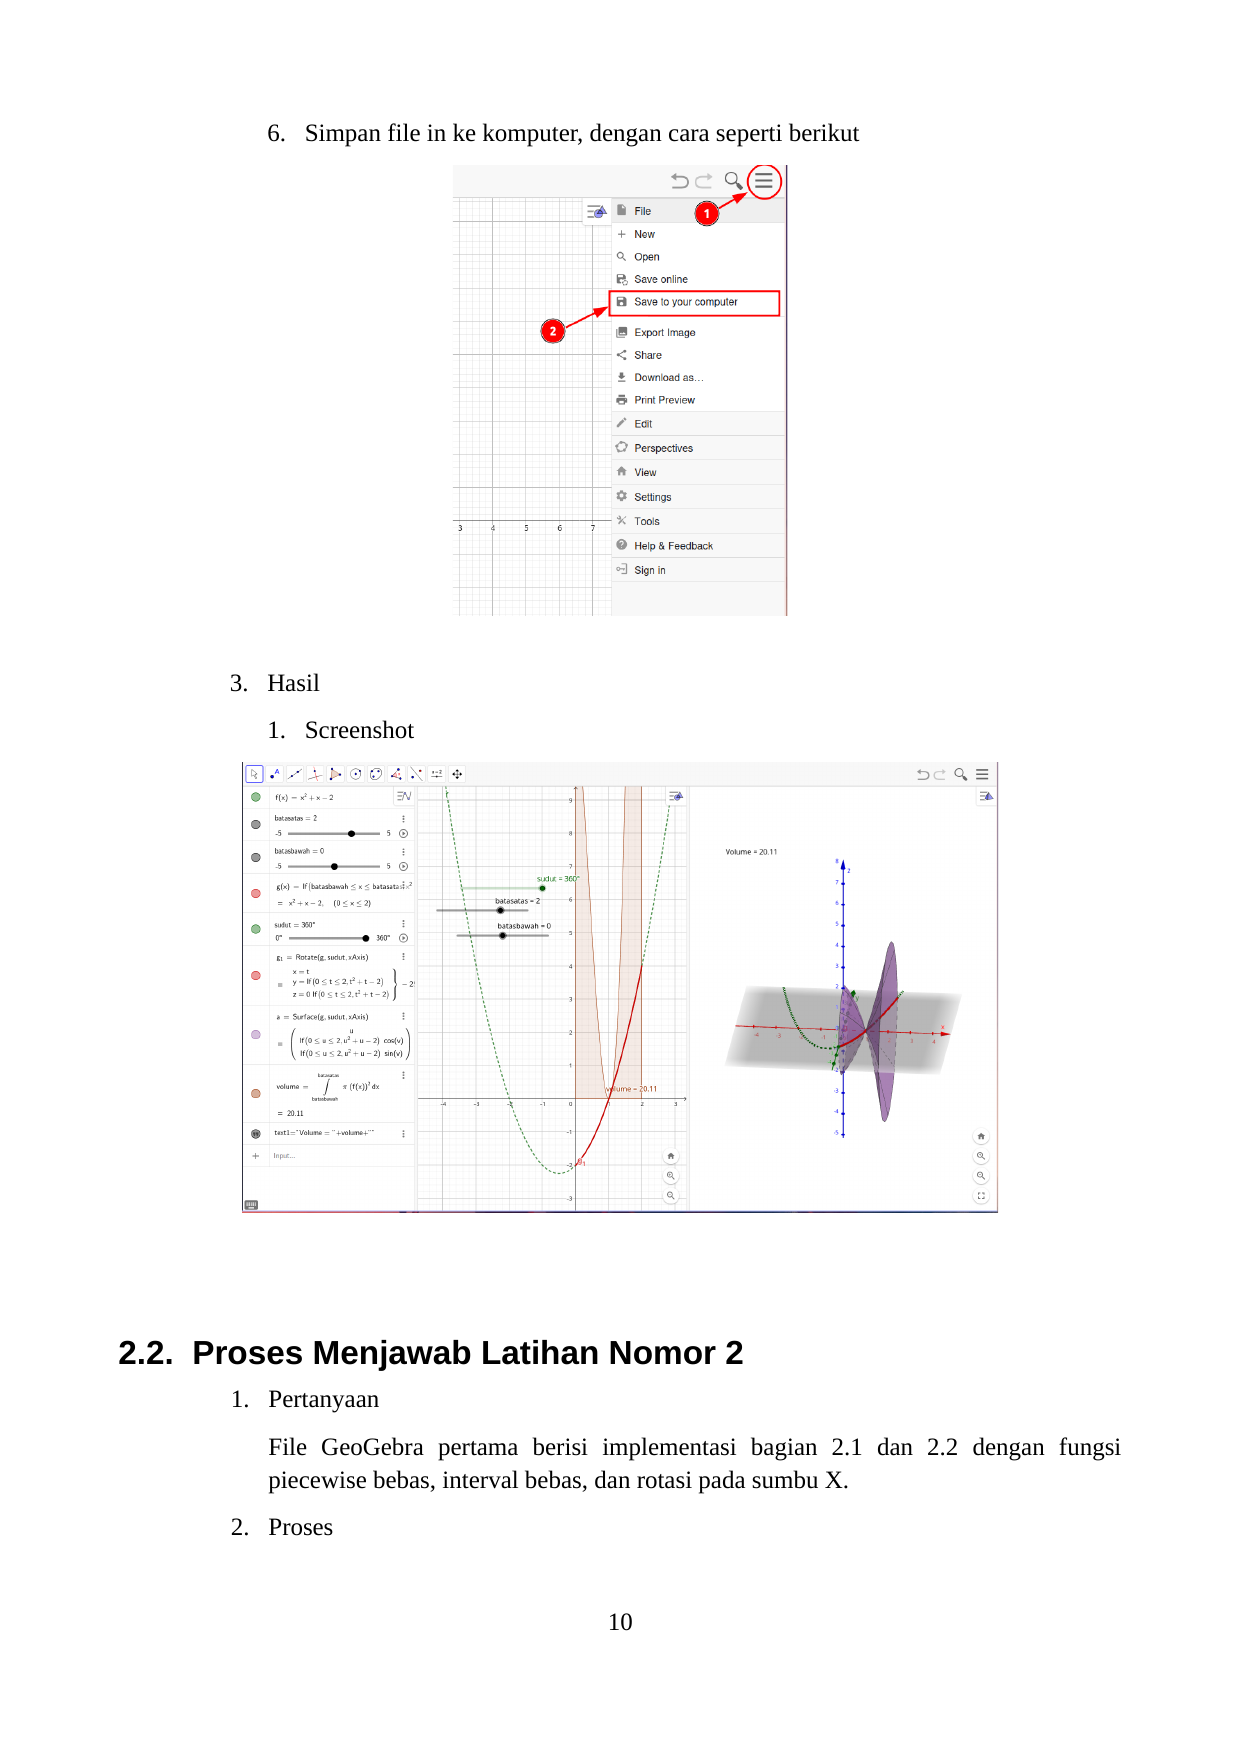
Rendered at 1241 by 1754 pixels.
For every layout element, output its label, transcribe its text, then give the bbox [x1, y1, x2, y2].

subtitle 2.2. Proses Menjawab Latihan Nomor 2 [118, 1333, 1122, 1372]
list File GeoGebra pertama berisi implementasi bagian 2.1 dan 2.2 dengan fungsi piecewise bebas, interval bebas, dan rotasi pada sumbu X. [231, 1432, 1122, 1493]
list Hasil [229, 668, 1122, 696]
picture [452, 165, 788, 616]
list Simpan file in ke komputer, dengan cara seperti berikut [267, 118, 1122, 147]
picture [242, 762, 999, 1213]
list Pertanyaan [231, 1384, 1122, 1413]
list Screenshot [267, 715, 1122, 744]
list Proses [231, 1512, 1122, 1541]
